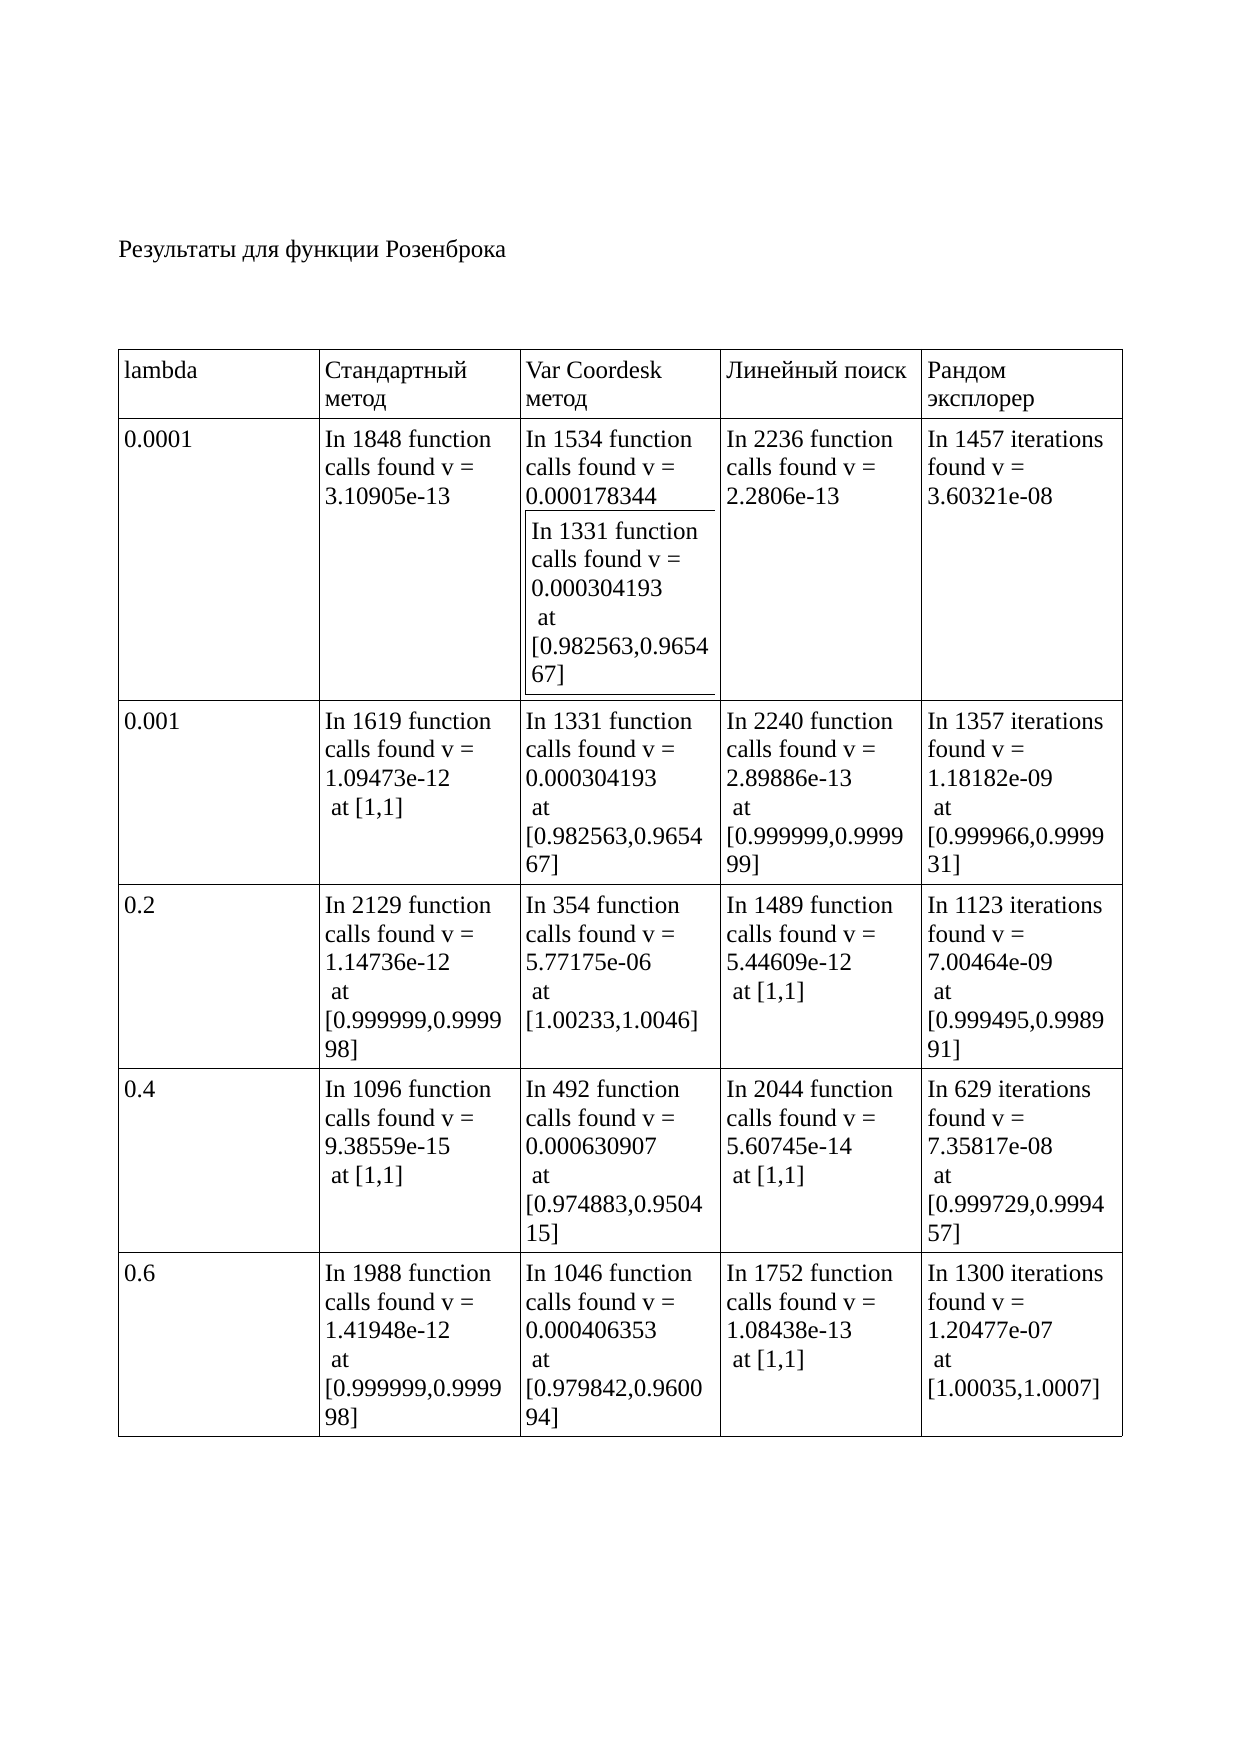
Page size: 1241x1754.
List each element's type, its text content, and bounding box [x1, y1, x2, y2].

table_cell In 2129 function calls found v = 1.14736e-12 at [0.999999,0.999998] [320, 885, 520, 1068]
table_cell In 1988 function calls found v = 1.41948e-12 at [0.999999,0.999998] [320, 1253, 520, 1436]
table_cell 0.6 [119, 1253, 319, 1436]
table_cell In 1123 iterations found v = 7.00464e-09 at [0.999495,0.998991] [922, 885, 1122, 1068]
table_cell In 1300 iterations found v = 1.20477e-07 at [1.00035,1.0007] [922, 1253, 1122, 1436]
table_cell 0.0001 [119, 419, 319, 700]
table_cell In 1848 function calls found v = 3.10905e-13 [320, 419, 520, 700]
table_cell In 1752 function calls found v = 1.08438e-13 at [1,1] [721, 1253, 921, 1436]
table_cell In 1619 function calls found v = 1.09473e-12 at [1,1] [320, 701, 520, 884]
table_header Var Coordesk метод [521, 350, 720, 418]
table_header In 1331 function calls found v = 0.000304193 at [0.982563,0.965467] [526, 511, 715, 694]
table_cell In 492 function calls found v = 0.000630907 at [0.974883,0.950415] [521, 1069, 720, 1252]
table_cell In 2044 function calls found v = 5.60745e-14 at [1,1] [721, 1069, 921, 1252]
table_header Линейный поиск [721, 350, 921, 418]
table_cell In 1096 function calls found v = 9.38559e-15 at [1,1] [320, 1069, 520, 1252]
table_cell In 1046 function calls found v = 0.000406353 at [0.979842,0.960094] [521, 1253, 720, 1436]
table_cell In 1534 function calls found v = 0.000178344 [521, 419, 720, 700]
table_cell 0.2 [119, 885, 319, 1068]
table_cell In 629 iterations found v = 7.35817e-08 at [0.999729,0.999457] [922, 1069, 1122, 1252]
table_header Стандартный метод [320, 350, 520, 418]
table_cell 0.4 [119, 1069, 319, 1252]
table_header lambda [119, 350, 319, 418]
table_cell In 2240 function calls found v = 2.89886e-13 at [0.999999,0.999999] [721, 701, 921, 884]
table_cell In 2236 function calls found v = 2.2806e-13 [721, 419, 921, 700]
table_header Рандом эксплорер [922, 350, 1122, 418]
table_cell In 1457 iterations found v = 3.60321e-08 [922, 419, 1122, 700]
table_cell In 1357 iterations found v = 1.18182e-09 at [0.999966,0.999931] [922, 701, 1122, 884]
table_cell 0.001 [119, 701, 319, 884]
text Результаты для функции Розенброка [118, 234, 1122, 263]
table_cell In 354 function calls found v = 5.77175e-06 at [1.00233,1.0046] [521, 885, 720, 1068]
table_cell In 1331 function calls found v = 0.000304193 at [0.982563,0.965467] [521, 701, 720, 884]
table_cell In 1489 function calls found v = 5.44609e-12 at [1,1] [721, 885, 921, 1068]
